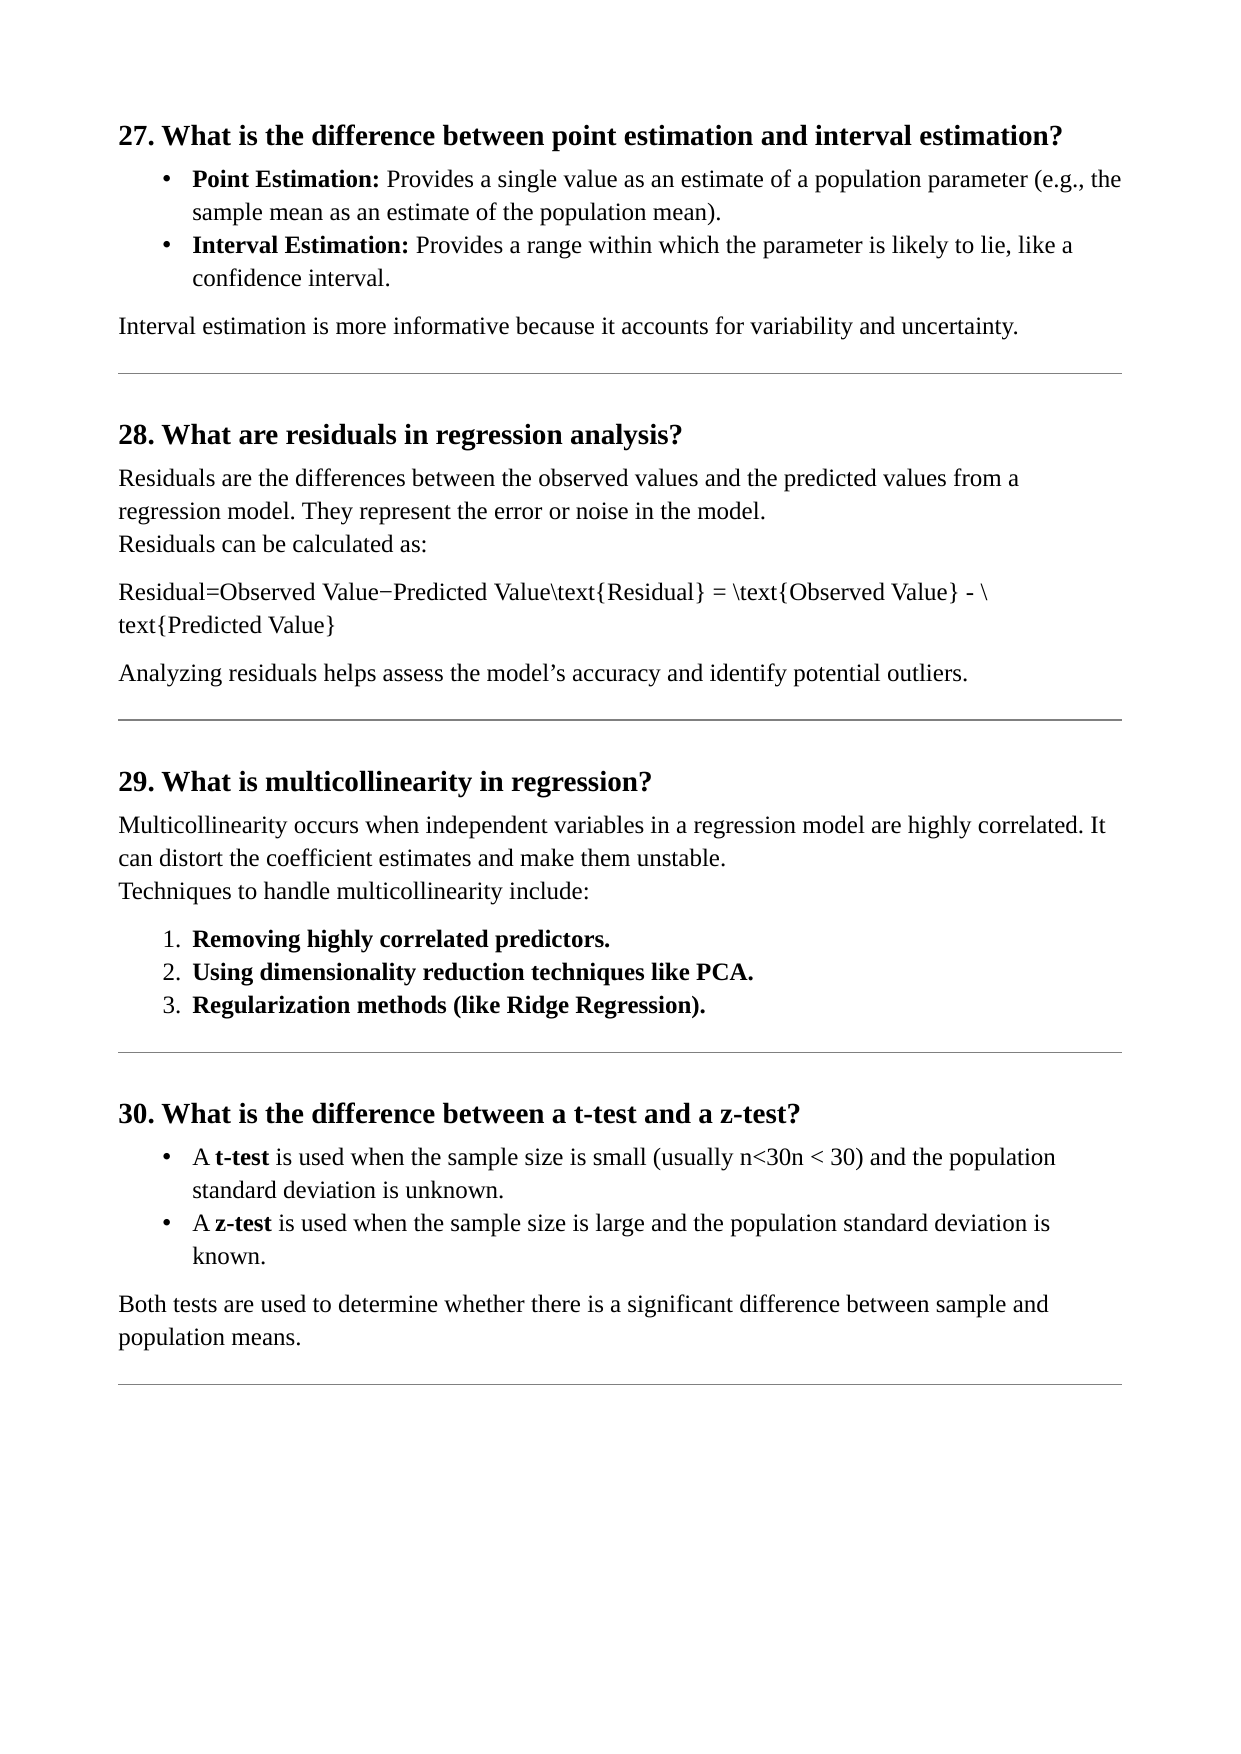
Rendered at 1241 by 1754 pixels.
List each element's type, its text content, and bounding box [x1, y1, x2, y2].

list Using dimensionality reduction techniques like PCA. [162, 957, 1122, 986]
subtitle 27. What is the difference between point estimation and interval estimation? [118, 118, 1122, 152]
text Analyzing residuals helps assess the model’s accuracy and identify potential outliers. [118, 658, 1122, 686]
list Point Estimation: Provides a single value as an estimate of a population parameter (e.g., the sample mean as an estimate of the population mean). [162, 164, 1122, 226]
text Multicollinearity occurs when independent variables in a regression model are highly correlated. It can distort the coefficient estimates and make them unstable. Techniques to handle multicollinearity include: [118, 810, 1122, 905]
text Interval estimation is more informative because it accounts for variability and uncertainty. [118, 311, 1122, 339]
subtitle 30. What is the difference between a t-test and a z-test? [118, 1096, 1122, 1130]
list Regularization methods (like Ridge Regression). [162, 990, 1122, 1018]
text Residual=Observed Value−Predicted Value\text{Residual} = \text{Observed Value} - \text{Predicted Value} [118, 577, 1122, 639]
text Both tests are used to determine whether there is a significant difference between sample and population means. [118, 1289, 1122, 1351]
list A t-test is used when the sample size is small (usually n<30n < 30) and the population standard deviation is unknown. [162, 1142, 1122, 1204]
subtitle 28. What are residuals in regression analysis? [118, 417, 1122, 451]
subtitle 29. What is multicollinearity in regression? [118, 764, 1122, 798]
text Residuals are the differences between the observed values and the predicted values from a regression model. They represent the error or noise in the model. Residuals can be calculated as: [118, 463, 1122, 558]
list Interval Estimation: Provides a range within which the parameter is likely to lie, like a confidence interval. [162, 230, 1122, 292]
list Removing highly correlated predictors. [162, 924, 1122, 952]
list A z-test is used when the sample size is large and the population standard deviation is known. [162, 1208, 1122, 1270]
